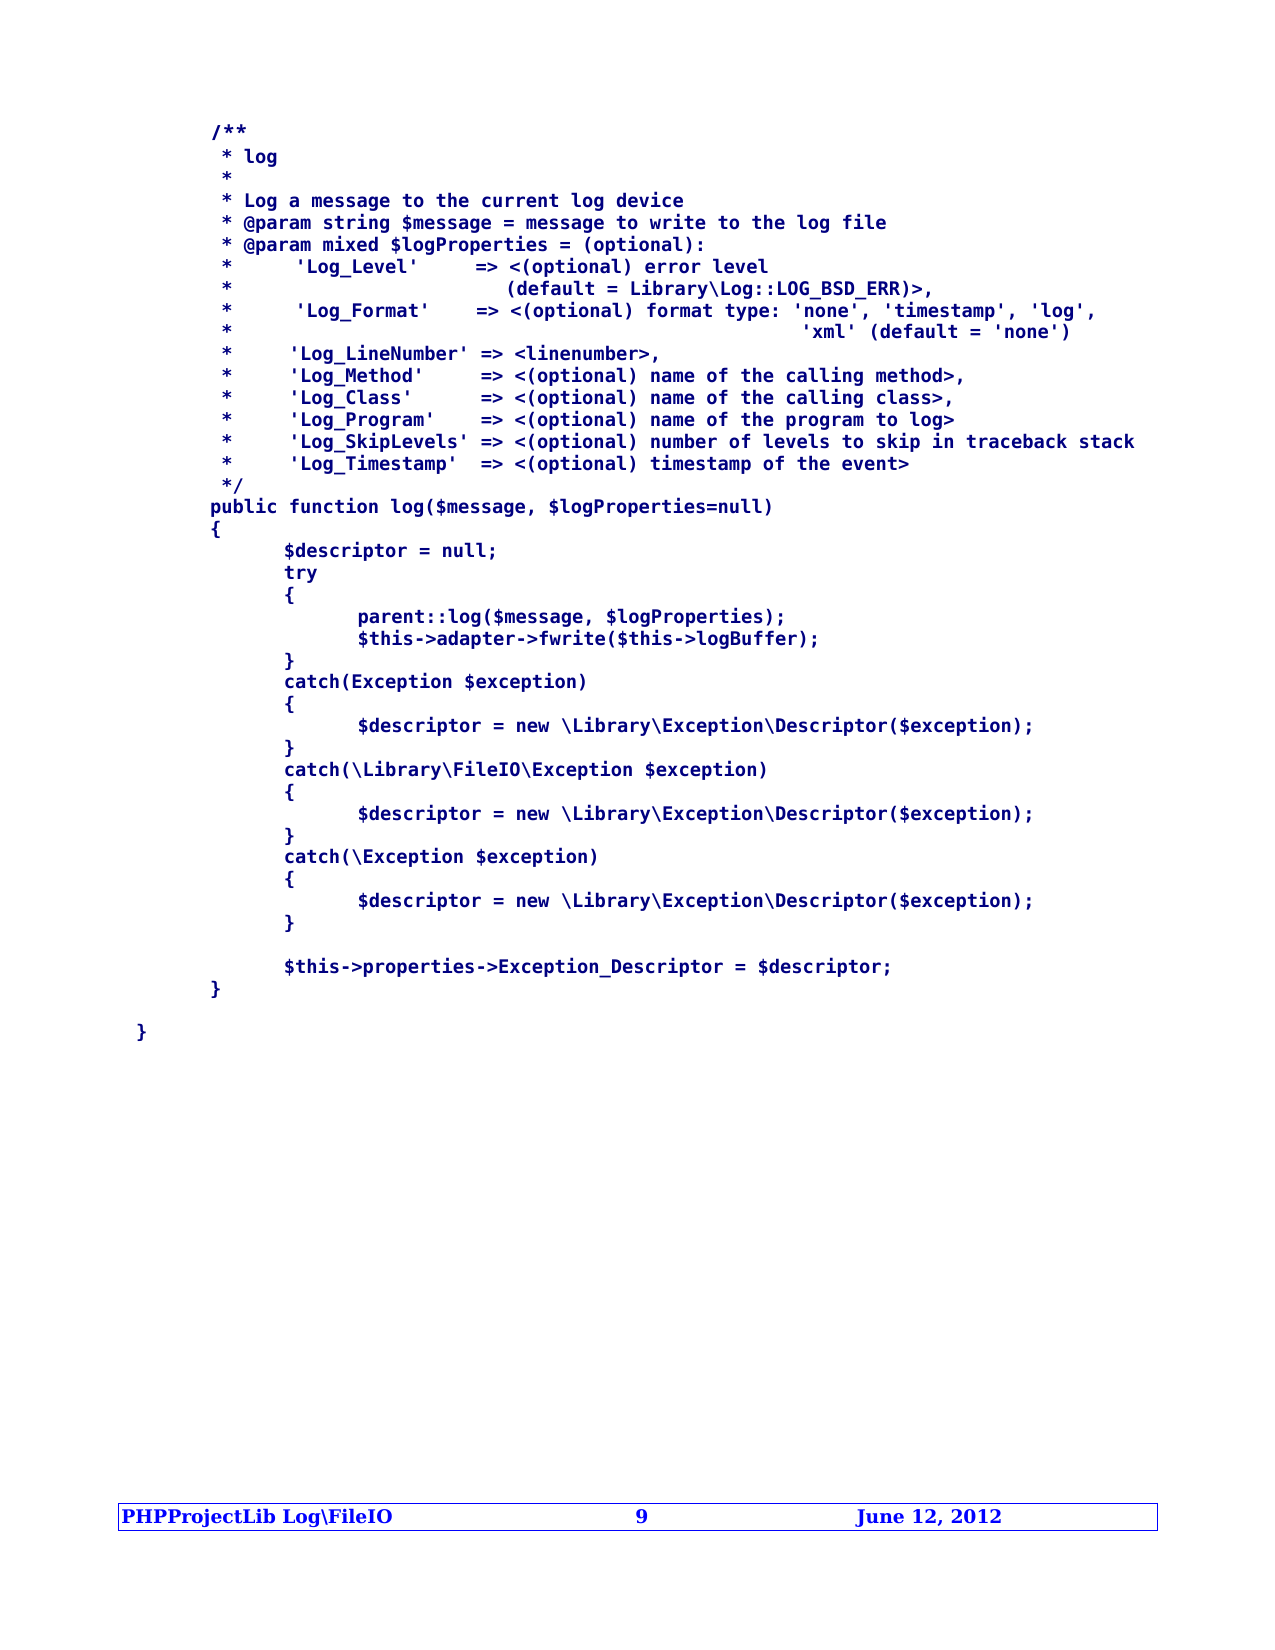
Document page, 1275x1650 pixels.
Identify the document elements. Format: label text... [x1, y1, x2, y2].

list * (default = Library\Log::LOG_BSD_ERR)>, [136, 278, 1157, 300]
list $this->adapter->fwrite($this->logBuffer); [136, 628, 1157, 650]
list */ [136, 475, 1157, 497]
list try [136, 562, 1157, 584]
list { [136, 781, 1157, 803]
list * 'xml' (default = 'none') [136, 322, 1157, 343]
list * [136, 168, 1157, 190]
list * 'Log_Class' => <(optional) name of the calling class>, [136, 387, 1157, 409]
list * @param string $message = message to write to the log file [136, 212, 1157, 234]
list { [136, 584, 1157, 606]
list public function log($message, $logProperties=null) [136, 497, 1157, 518]
list parent::log($message, $logProperties); [136, 606, 1157, 628]
list * 'Log_Program' => <(optional) name of the program to log> [136, 409, 1157, 431]
list * 'Log_SkipLevels' => <(optional) number of levels to skip in traceback stack [136, 431, 1157, 453]
list catch(Exception $exception) [136, 672, 1157, 693]
list * Log a message to the current log device [136, 190, 1157, 212]
list } [136, 1022, 1157, 1043]
list } [136, 650, 1157, 672]
list * @param mixed $logProperties = (optional): [136, 234, 1157, 256]
list { [136, 868, 1157, 890]
list $this->properties->Exception_Descriptor = $descriptor; [136, 956, 1157, 978]
list $descriptor = null; [136, 540, 1157, 562]
list } [136, 825, 1157, 847]
list catch(\Library\FileIO\Exception $exception) [136, 759, 1157, 781]
list { [136, 693, 1157, 715]
list * 'Log_Level' => <(optional) error level [136, 256, 1157, 278]
list $descriptor = new \Library\Exception\Descriptor($exception); [136, 803, 1157, 825]
list } [136, 737, 1157, 759]
list } [136, 978, 1157, 1000]
list /** [136, 118, 1157, 147]
list * 'Log_Timestamp' => <(optional) timestamp of the event> [136, 453, 1157, 475]
list $descriptor = new \Library\Exception\Descriptor($exception); [136, 890, 1157, 912]
list * 'Log_Method' => <(optional) name of the calling method>, [136, 365, 1157, 387]
list * log [136, 147, 1157, 168]
list $descriptor = new \Library\Exception\Descriptor($exception); [136, 715, 1157, 737]
list catch(\Exception $exception) [136, 847, 1157, 868]
list * 'Log_LineNumber' => <linenumber>, [136, 343, 1157, 365]
list * 'Log_Format' => <(optional) format type: 'none', 'timestamp', 'log', [136, 300, 1157, 322]
list } [136, 912, 1157, 934]
list { [136, 518, 1157, 540]
